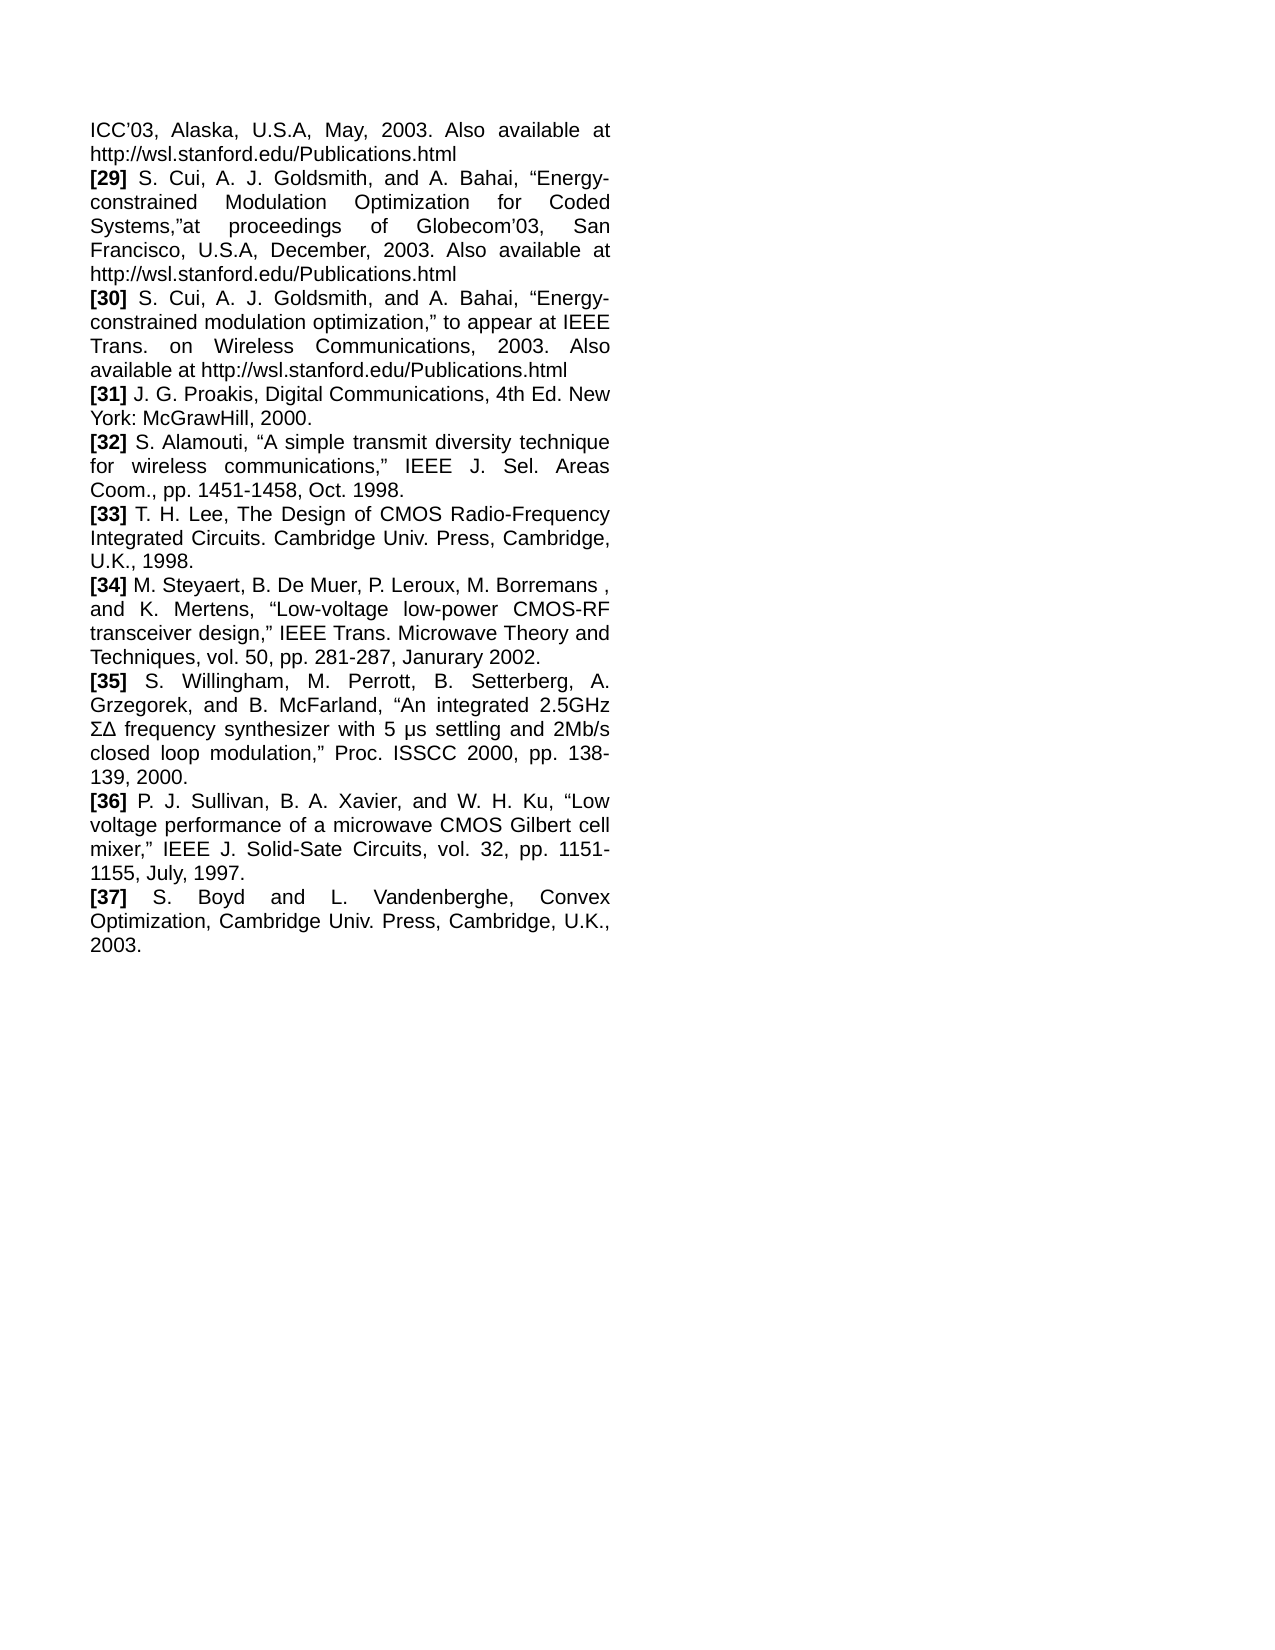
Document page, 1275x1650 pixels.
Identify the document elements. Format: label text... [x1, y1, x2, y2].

text [32] S. Alamouti, “A simple transmit diversity technique for wireless communications,” IEEE J. Sel. Areas Coom., pp. 1451-1458, Oct. 1998. [90, 429, 611, 501]
text [29] S. Cui, A. J. Goldsmith, and A. Bahai, “Energy-constrained Modulation Optimization for Coded Systems,”at proceedings of Globecom’03, San Francisco, U.S.A, December, 2003. Also available at http://wsl.stanford.edu/Publications.html [90, 166, 611, 286]
text [31] J. G. Proakis, Digital Communications, 4th Ed. New York: McGrawHill, 2000. [90, 382, 611, 429]
text [36] P. J. Sullivan, B. A. Xavier, and W. H. Ku, “Low voltage performance of a microwave CMOS Gilbert cell mixer,” IEEE J. Solid-Sate Circuits, vol. 32, pp. 1151-1155, July, 1997. [90, 789, 611, 885]
text [30] S. Cui, A. J. Goldsmith, and A. Bahai, “Energy-constrained modulation optimization,” to appear at IEEE Trans. on Wireless Communications, 2003. Also available at http://wsl.stanford.edu/Publications.html [90, 286, 611, 382]
text [35] S. Willingham, M. Perrott, B. Setterberg, A. Grzegorek, and B. McFarland, “An integrated 2.5GHz Σ∆ frequency synthesizer with 5 μs settling and 2Mb/s closed loop modulation,” Proc. ISSCC 2000, pp. 138-139, 2000. [90, 669, 611, 789]
text [34] M. Steyaert, B. De Muer, P. Leroux, M. Borremans , and K. Mertens, “Low-voltage low-power CMOS-RF transceiver design,” IEEE Trans. Microwave Theory and Techniques, vol. 50, pp. 281-287, Janurary 2002. [90, 573, 611, 669]
text [33] T. H. Lee, The Design of CMOS Radio-Frequency Integrated Circuits. Cambridge Univ. Press, Cambridge, U.K., 1998. [90, 501, 611, 573]
text [37] S. Boyd and L. Vandenberghe, Convex Optimization, Cambridge Univ. Press, Cambridge, U.K., 2003. [90, 885, 611, 957]
text ICC’03, Alaska, U.S.A, May, 2003. Also available at http://wsl.stanford.edu/Publications.html [90, 118, 611, 166]
